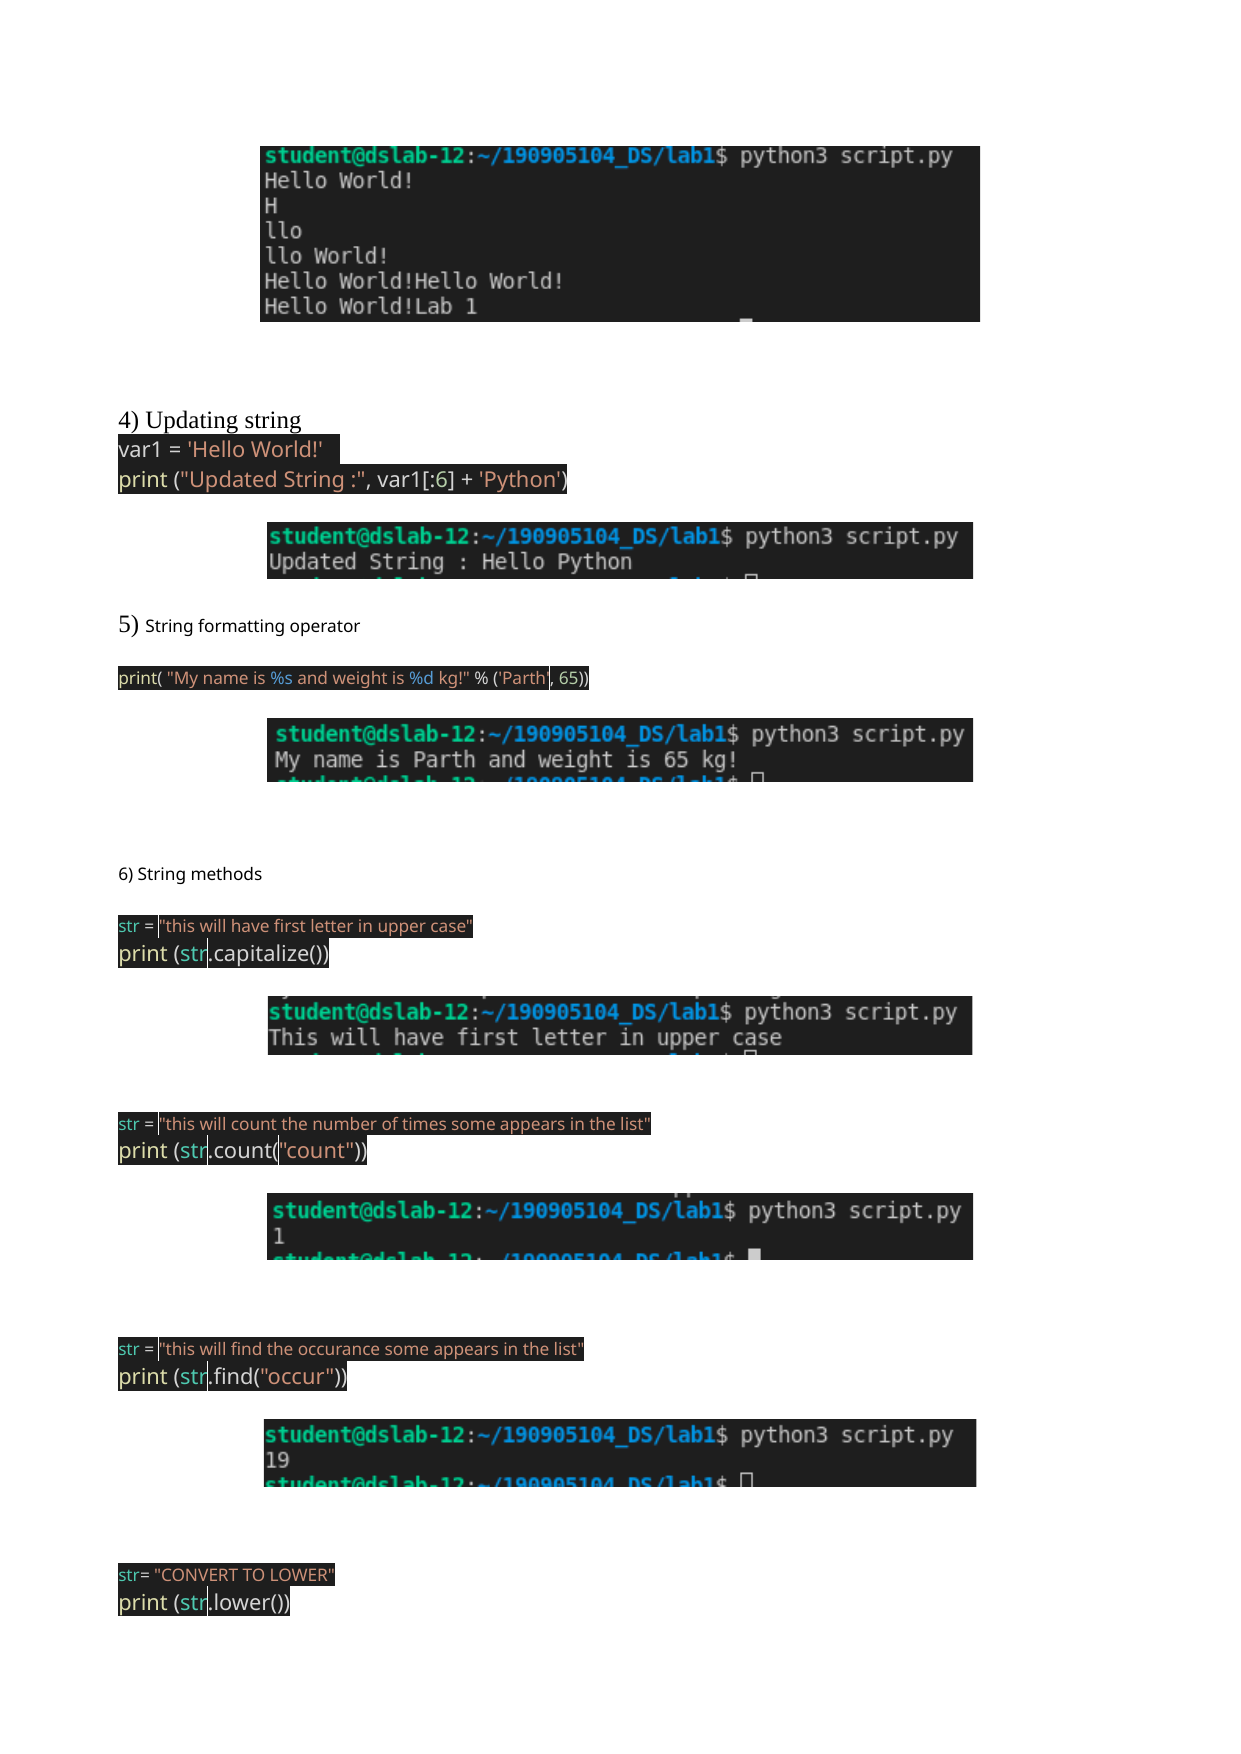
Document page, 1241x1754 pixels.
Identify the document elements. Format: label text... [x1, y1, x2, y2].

text str = "this will count the number of times some appears in the list" [118, 1112, 1122, 1135]
text print ("Updated String :", var1[:6] + 'Python') [118, 464, 1122, 494]
picture [260, 146, 981, 322]
text var1 = 'Hello World!' [118, 434, 1122, 464]
picture [267, 1193, 974, 1260]
picture [267, 996, 973, 1055]
text 4) Updating string [118, 406, 1122, 434]
text print (str.lower()) [118, 1586, 1122, 1616]
text print (str.count("count")) [118, 1135, 1122, 1165]
picture [263, 1419, 977, 1487]
text str = "this will find the occurance some appears in the list" [118, 1337, 1122, 1361]
text print (str.capitalize()) [118, 938, 1122, 968]
text str= "CONVERT TO LOWER" [118, 1563, 1122, 1586]
text 5) String formatting operator [118, 609, 1122, 638]
text str = "this will have first letter in upper case" [118, 914, 1122, 938]
picture [267, 522, 974, 579]
text print( "My name is %s and weight is %d kg!" % ('Parth', 65)) [118, 666, 1122, 690]
text 6) String methods [118, 862, 1122, 886]
picture [267, 718, 974, 782]
text print (str.find("occur")) [118, 1361, 1122, 1391]
